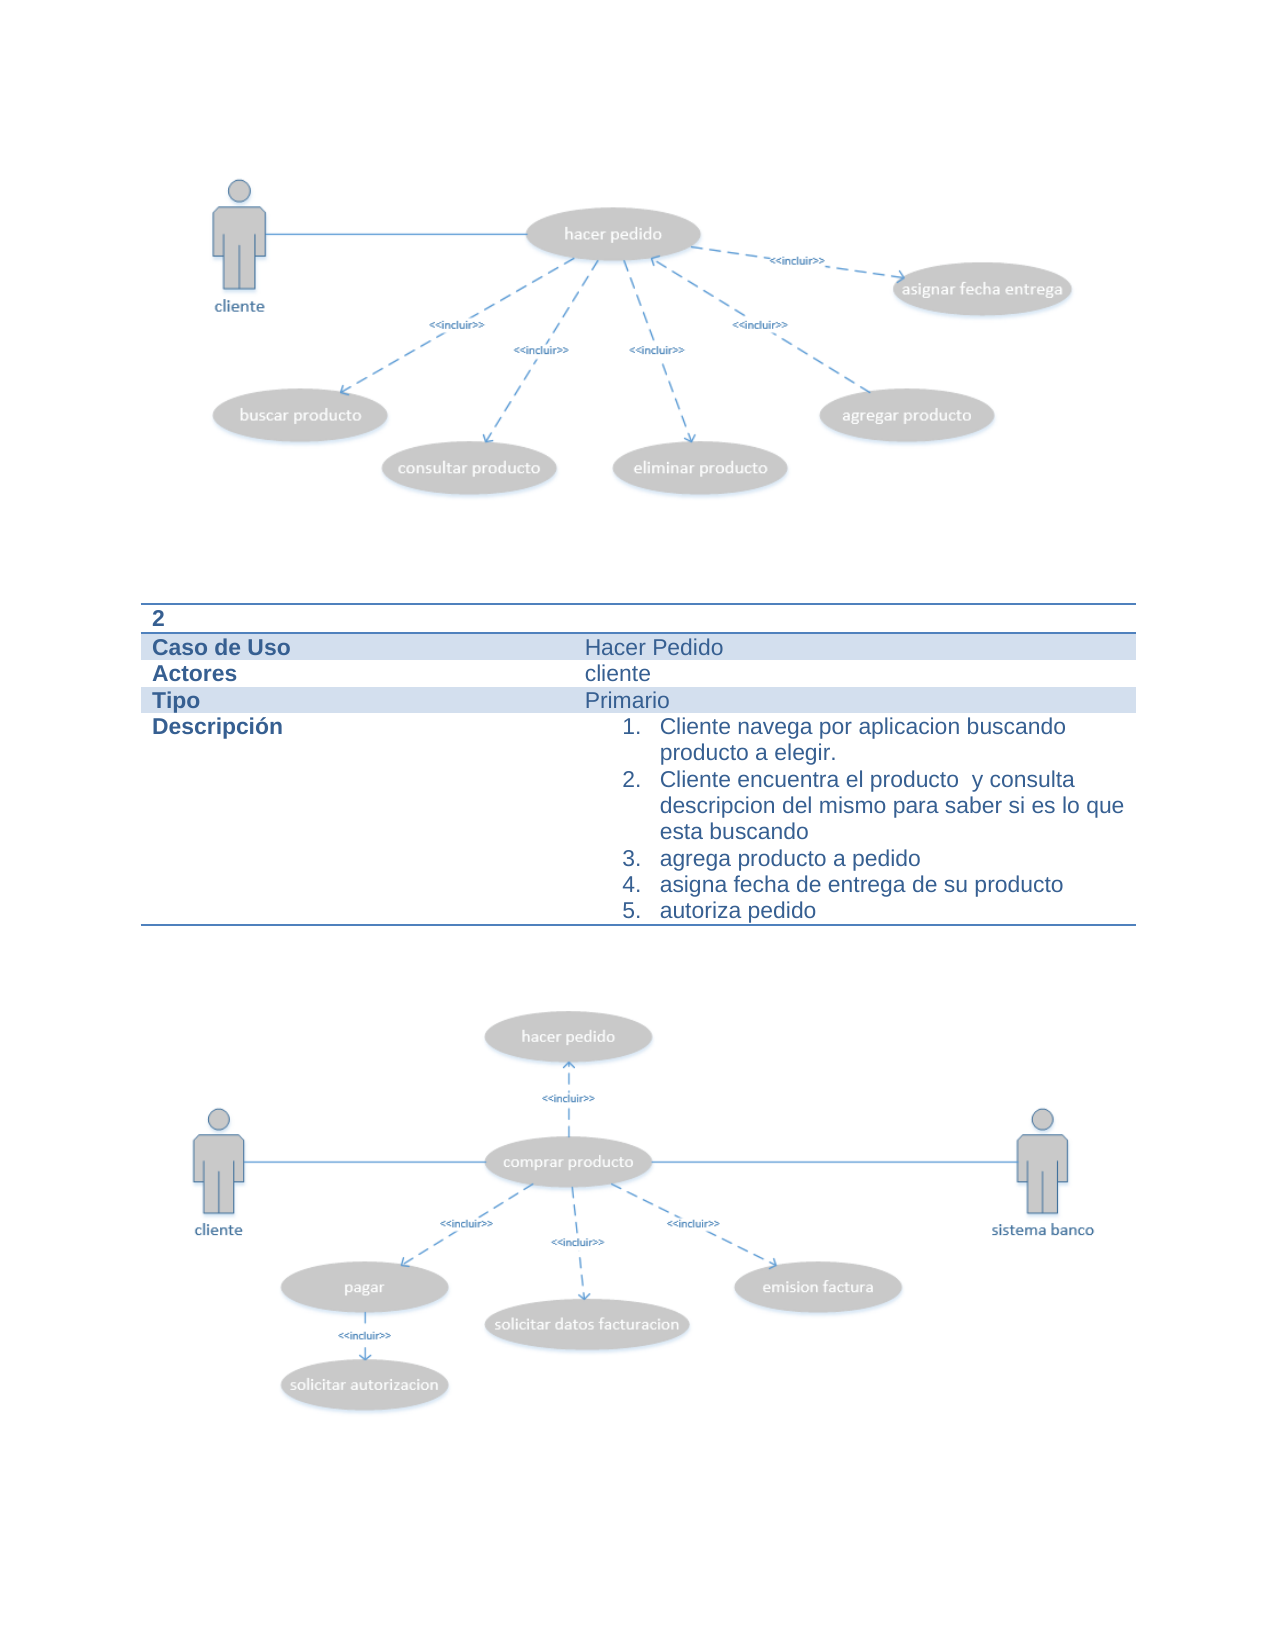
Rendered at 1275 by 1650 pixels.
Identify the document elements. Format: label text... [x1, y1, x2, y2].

table_cell Caso de Uso [141, 634, 573, 660]
picture [150, 976, 1125, 1435]
picture [131, 150, 1107, 549]
table_cell Tipo [141, 687, 573, 713]
table_cell Cliente navega por aplicacion buscando producto a elegir. Cliente encuentra el producto y consulta descripcion del mismo para saber si es lo que esta buscando agrega producto a pedido asigna fecha de entrega de su producto autoriza pedido [573, 713, 1136, 924]
table_header 2 [141, 605, 1136, 632]
table_cell Hacer Pedido [573, 634, 1136, 660]
table_cell Actores [141, 660, 573, 687]
table_cell Primario [573, 687, 1136, 713]
table_cell Descripción [141, 713, 573, 924]
table_cell cliente [573, 660, 1136, 687]
